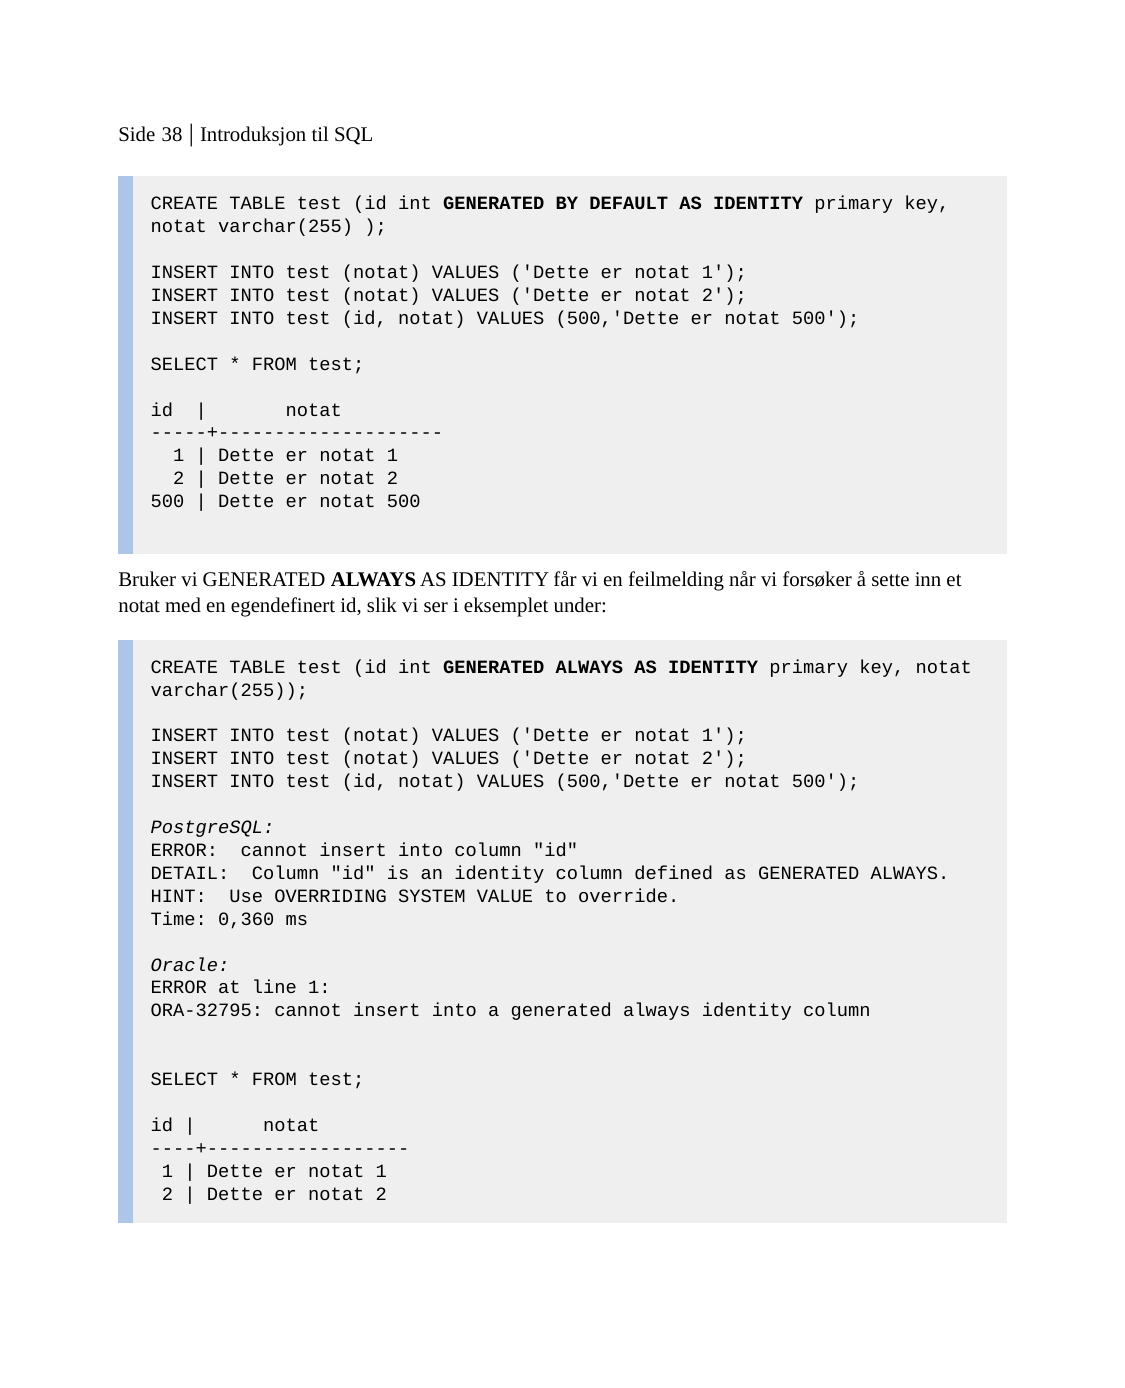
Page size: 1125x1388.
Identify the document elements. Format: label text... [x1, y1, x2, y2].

text INSERT INTO test (id, notat) VALUES (500,'Dette er notat 500'); [133, 754, 1007, 777]
text Oracle: [133, 938, 1007, 961]
text INSERT INTO test (notat) VALUES ('Dette er notat 1'); [133, 708, 1007, 731]
text INSERT INTO test (notat) VALUES ('Dette er notat 2'); [133, 731, 1007, 754]
text INSERT INTO test (notat) VALUES ('Dette er notat 2'); [133, 268, 1007, 291]
text INSERT INTO test (id, notat) VALUES (500,'Dette er notat 500'); [133, 291, 1007, 314]
text id | notat -----+-------------------- 1 | Dette er notat 1 2 | Dette er notat 2 500 | Dette er notat 500 [133, 383, 1007, 497]
text ERROR at line 1: ORA-32795: cannot insert into a generated always identity column [133, 961, 1007, 1029]
text CREATE TABLE test (id int GENERATED BY DEFAULT AS IDENTITY primary key, notat varchar(255) ); [133, 176, 1007, 222]
text id | notat ----+------------------ 1 | Dette er notat 1 2 | Dette er notat 2 [133, 1098, 1007, 1223]
text Bruker vi GENERATED ALWAYS AS IDENTITY får vi en feilmelding når vi forsøker å sette inn et notat med en egendefinert id, slik vi ser i eksemplet under: [118, 567, 1007, 617]
text CREATE TABLE test (id int GENERATED ALWAYS AS IDENTITY primary key, notat varchar(255)); [133, 640, 1007, 686]
text INSERT INTO test (notat) VALUES ('Dette er notat 1'); [133, 245, 1007, 268]
text ERROR: cannot insert into column "id" DETAIL: Column "id" is an identity column defined as GENERATED ALWAYS. HINT: Use OVERRIDING SYSTEM VALUE to override. Time: 0,360 ms [133, 823, 1007, 938]
text SELECT * FROM test; [133, 1052, 1007, 1098]
text SELECT * FROM test; [133, 337, 1007, 360]
text PostgreSQL: [133, 800, 1007, 823]
